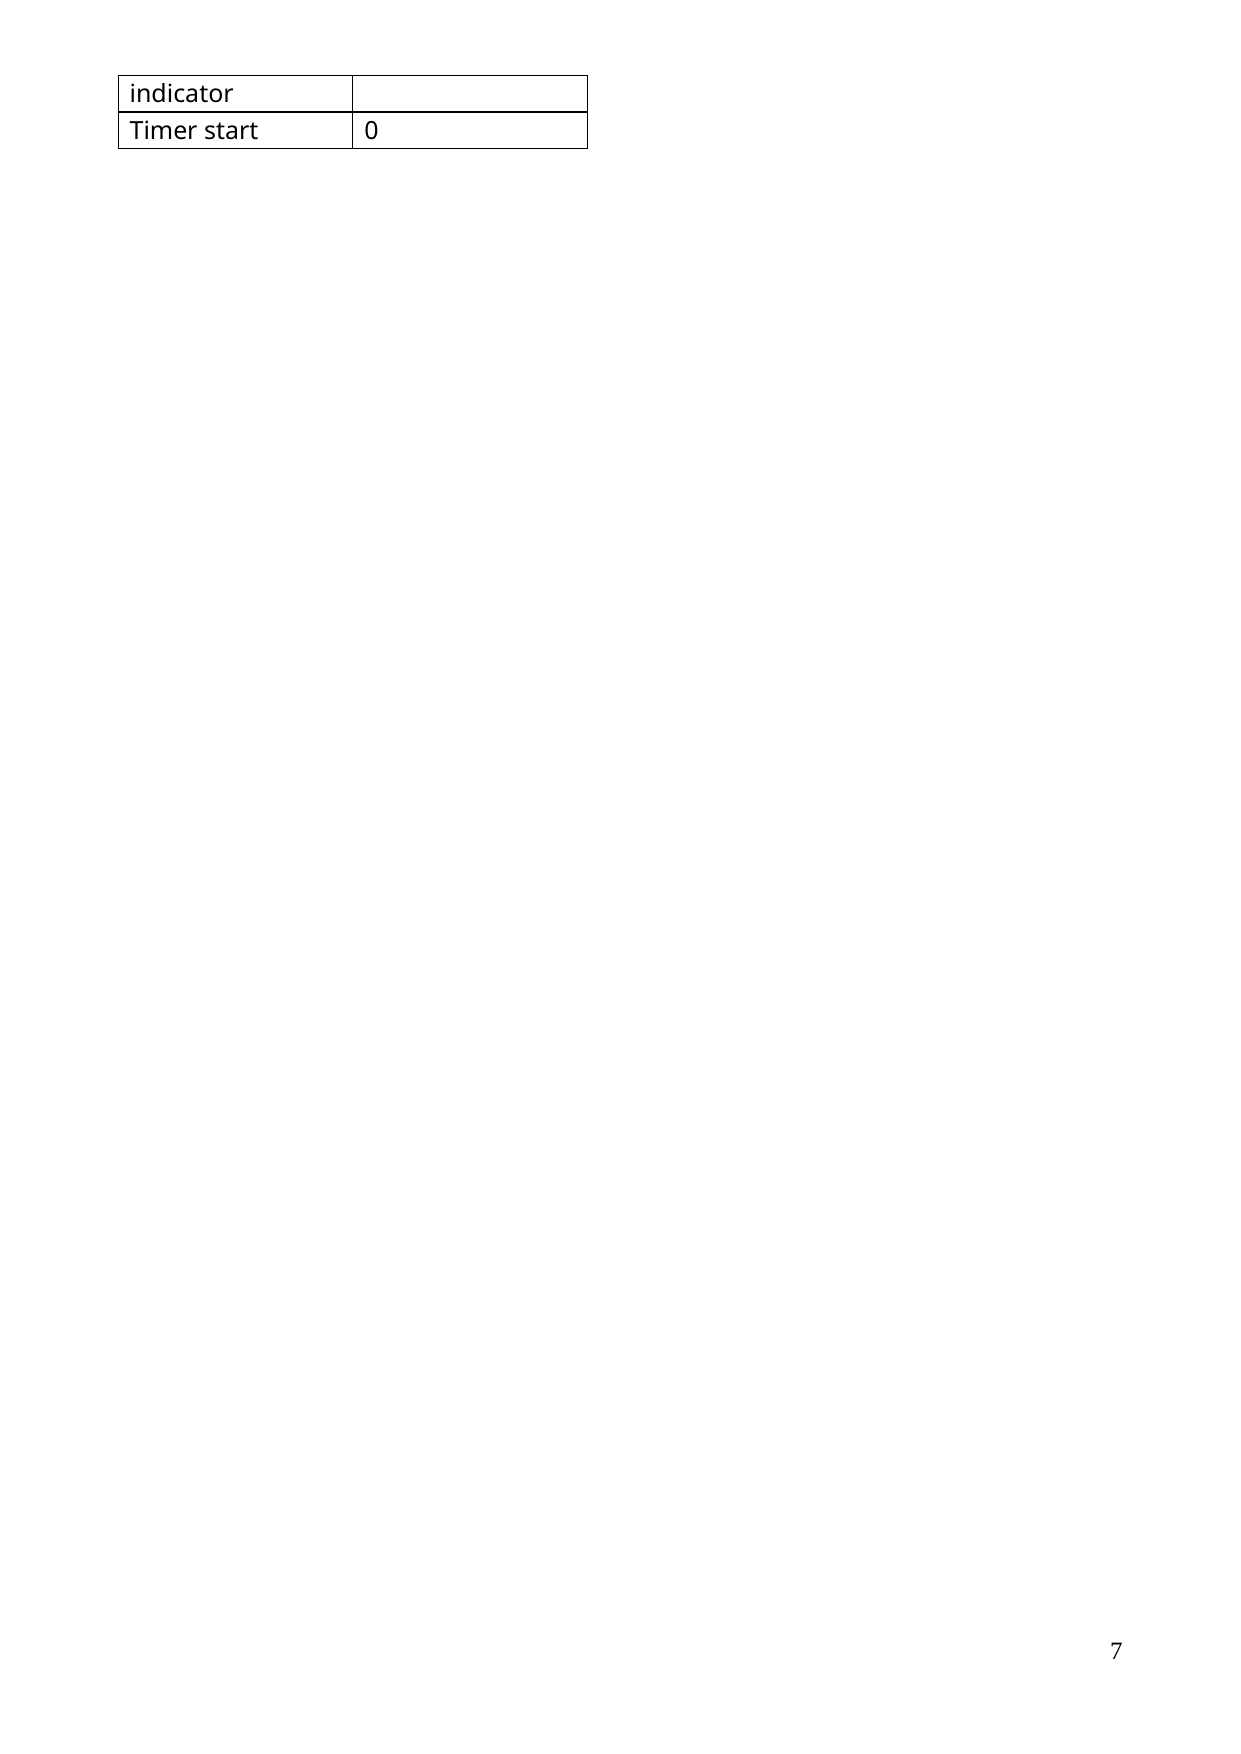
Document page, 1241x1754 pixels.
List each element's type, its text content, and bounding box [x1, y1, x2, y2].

table_cell indicator [119, 76, 352, 111]
table_cell [353, 76, 587, 111]
table_cell 0 [353, 113, 587, 148]
table_cell Timer start [119, 113, 352, 148]
